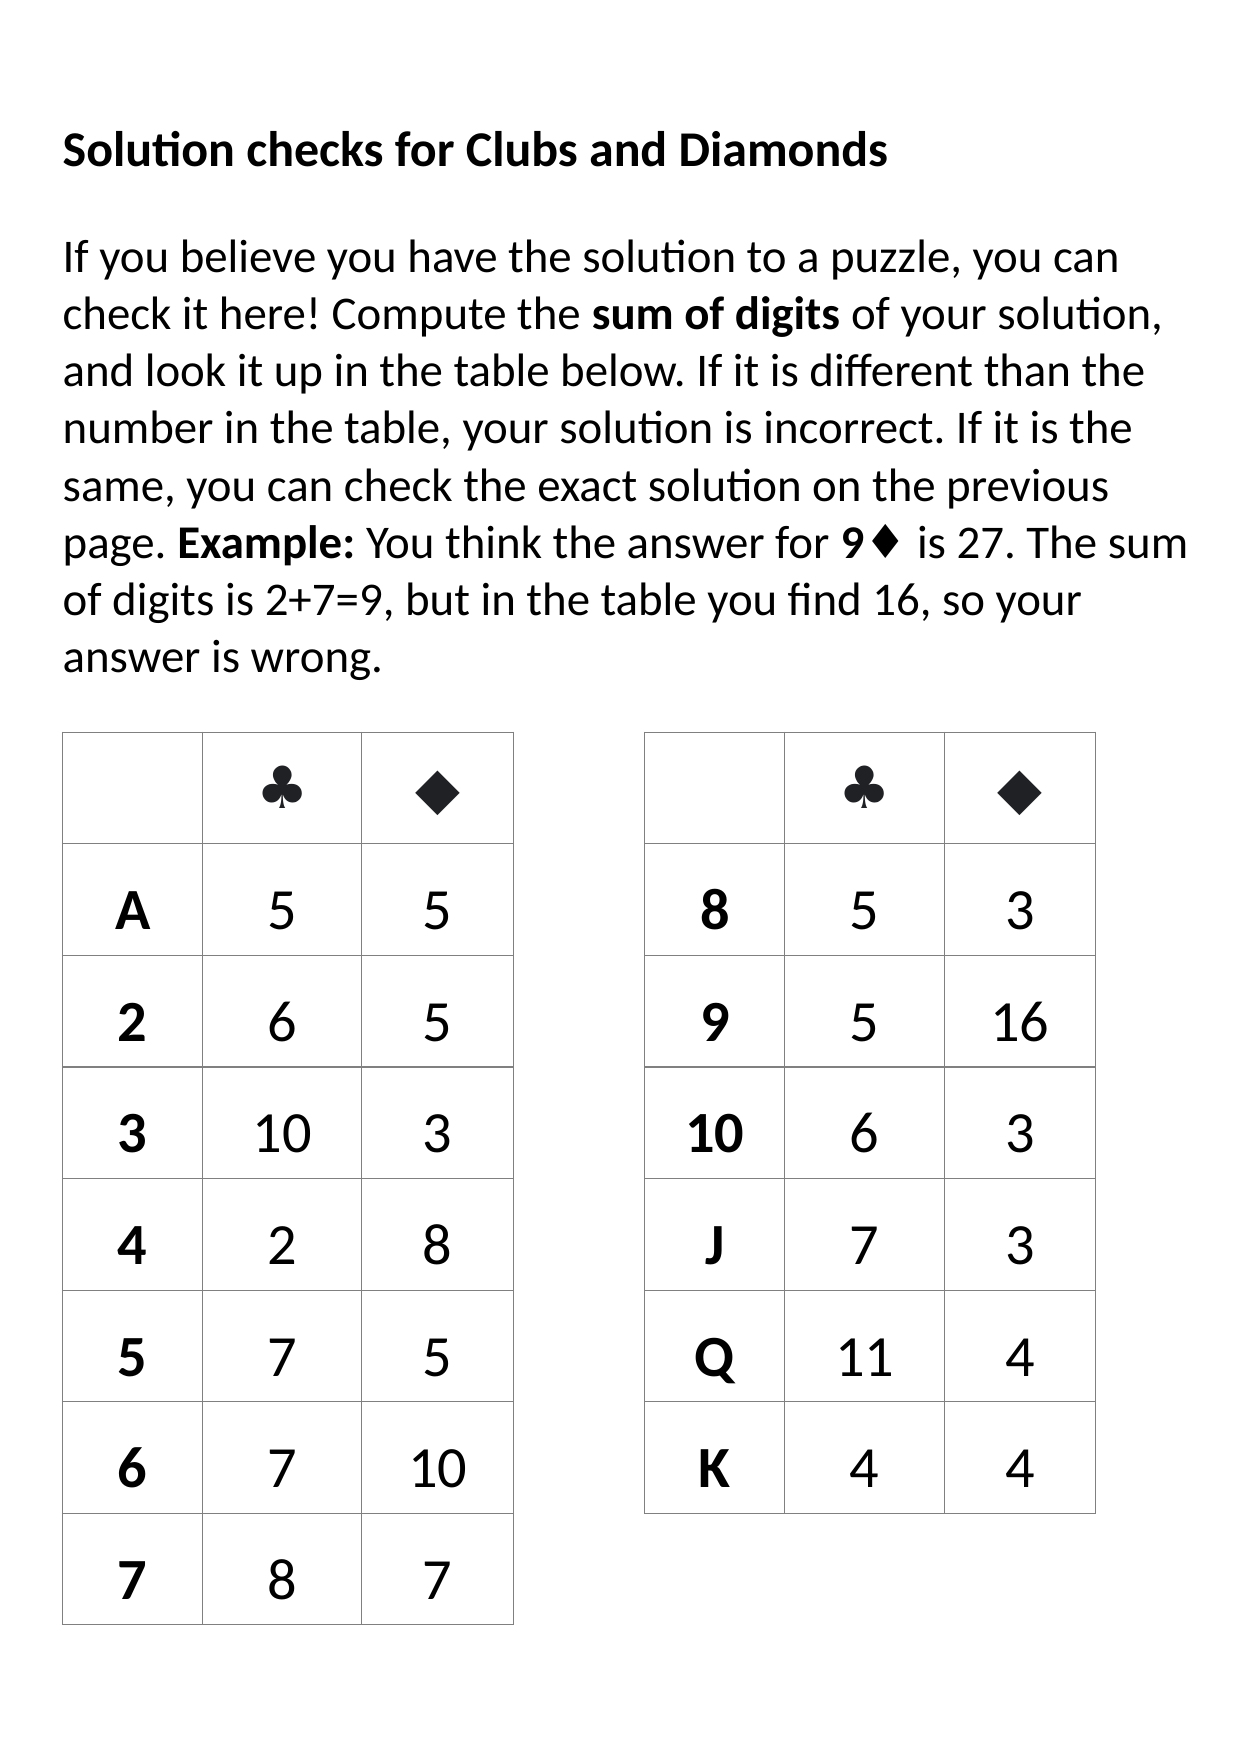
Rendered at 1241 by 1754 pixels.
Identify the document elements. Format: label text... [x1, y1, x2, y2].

table_cell 7 [362, 1514, 513, 1624]
table_cell 6 [63, 1402, 202, 1513]
table_cell 11 [785, 1291, 944, 1401]
table_cell 4 [63, 1179, 202, 1289]
table_cell 9 [645, 956, 784, 1066]
table_cell J [645, 1179, 784, 1289]
table_cell 2 [203, 1179, 361, 1289]
table_header [63, 733, 202, 843]
subtitle Solution checks for Clubs and Diamonds [62, 118, 1197, 179]
table_cell 5 [362, 956, 513, 1066]
table_cell 4 [945, 1291, 1095, 1401]
table_cell A [63, 844, 202, 955]
table_cell 6 [203, 956, 361, 1066]
table_cell 5 [785, 844, 944, 955]
table_cell 5 [362, 844, 513, 955]
table_cell 10 [645, 1068, 784, 1178]
table_cell Q [645, 1291, 784, 1401]
table_cell 8 [203, 1514, 361, 1624]
table_cell 2 [63, 956, 202, 1066]
table_cell 10 [362, 1402, 513, 1513]
table_cell 3 [945, 1179, 1095, 1289]
table_cell 7 [203, 1291, 361, 1401]
table_cell 3 [945, 844, 1095, 955]
table_cell 3 [945, 1068, 1095, 1178]
table_cell 7 [63, 1514, 202, 1624]
table_header ◆ [362, 733, 513, 843]
table_cell 7 [203, 1402, 361, 1513]
text If you believe you have the solution to a puzzle, you can check it here! Compute the sum of digits of your solution, and look it up in the table below. If it is different than the number in the table, your solution is incorrect. If it is the same, you can check the exact solution on the previous page. Example: You think the answer for 9♦ is 27. The sum of digits is 2+7=9, but in the table you find 16, so your answer is wrong. [62, 227, 1197, 684]
table_cell ♣ [785, 733, 944, 843]
table_cell 10 [203, 1068, 361, 1178]
table_cell 3 [362, 1068, 513, 1178]
table_cell 5 [203, 844, 361, 955]
table_cell K [645, 1402, 784, 1513]
table_cell 8 [645, 844, 784, 955]
table_cell 5 [362, 1291, 513, 1401]
table_cell 4 [785, 1402, 944, 1513]
table_cell 16 [945, 956, 1095, 1066]
table_cell 4 [945, 1402, 1095, 1513]
table_cell ◆ [945, 733, 1095, 843]
table_cell 5 [785, 956, 944, 1066]
table_cell 3 [63, 1068, 202, 1178]
table_cell [645, 733, 784, 843]
table_cell 8 [362, 1179, 513, 1289]
table_cell 6 [785, 1068, 944, 1178]
table_header ♣ [203, 733, 361, 843]
table_cell 5 [63, 1291, 202, 1401]
table_cell 7 [785, 1179, 944, 1289]
